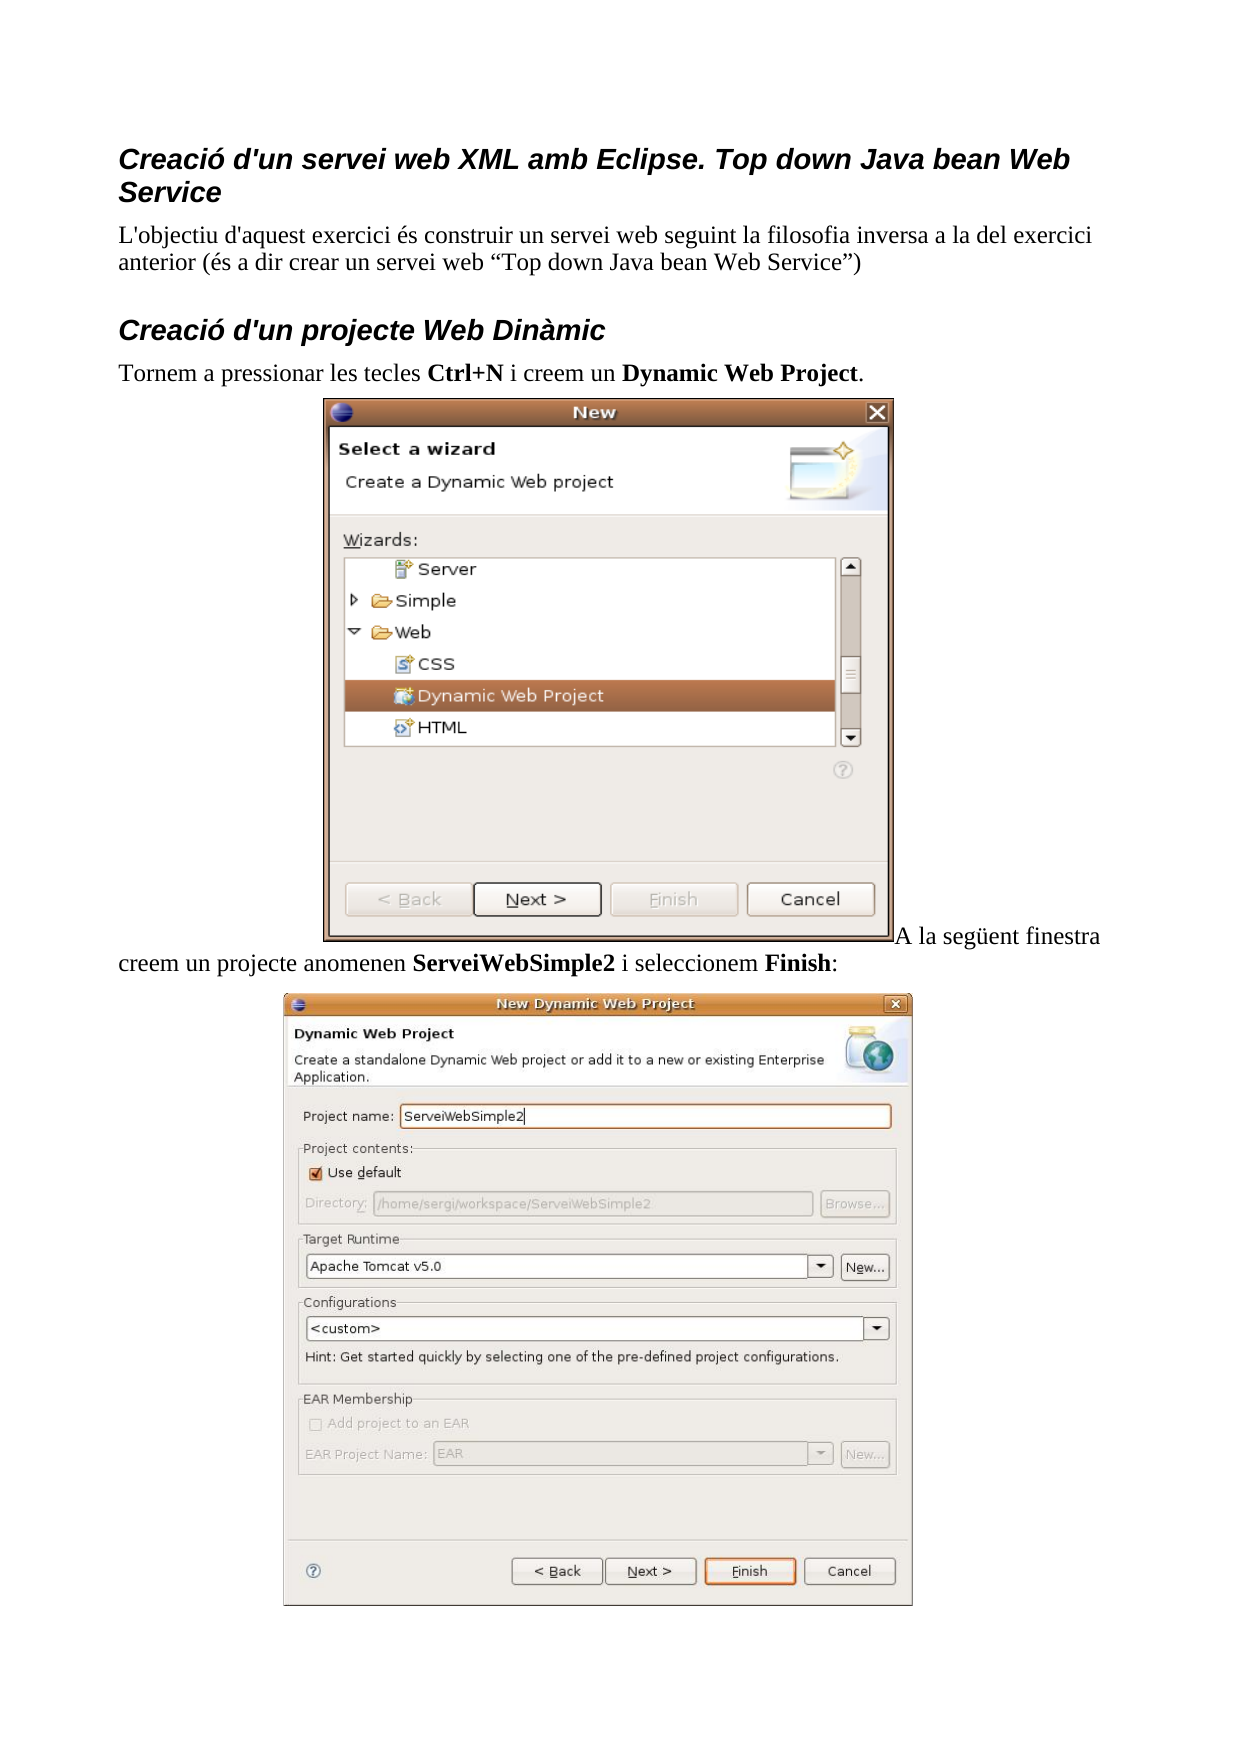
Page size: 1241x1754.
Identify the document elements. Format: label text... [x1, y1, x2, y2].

subtitle Creació d'un servei web XML amb Eclipse. Top down Java bean Web Service [118, 143, 1122, 208]
text A la següent finestra creem un projecte anomenen ServeiWebSimple2 i seleccionem Finish: [118, 922, 1122, 977]
subtitle Creació d'un projecte Web Dinàmic [118, 314, 1122, 346]
text Tornem a pressionar les tecles Ctrl+N i creem un Dynamic Web Project. [118, 359, 1122, 387]
picture [323, 398, 894, 942]
text L'objectiu d'aquest exercici és construir un servei web seguint la filosofia inversa a la del exercici anterior (és a dir crear un servei web “Top down Java bean Web Service”) [118, 221, 1122, 276]
picture [283, 993, 913, 1606]
